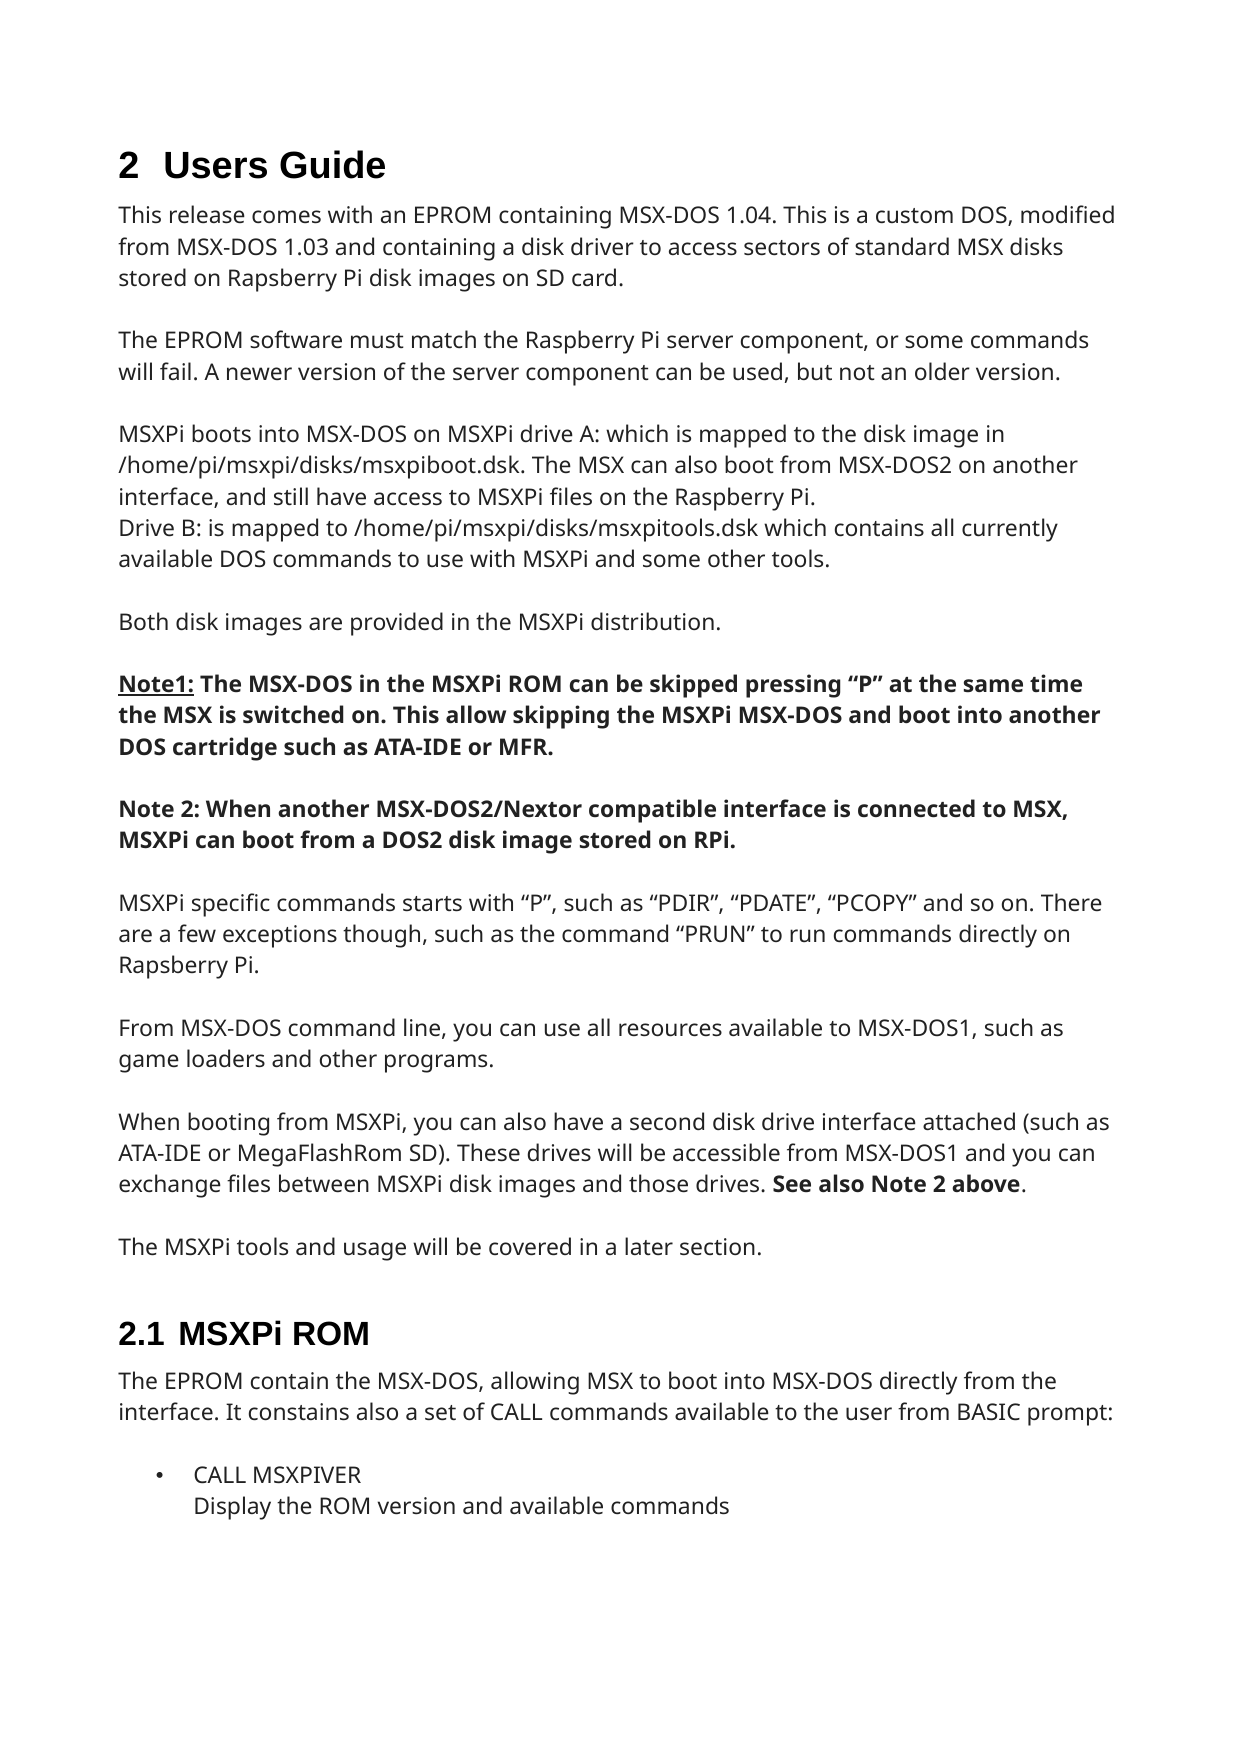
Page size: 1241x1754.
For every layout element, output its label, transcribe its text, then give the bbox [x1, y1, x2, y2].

text The MSXPi tools and usage will be covered in a later section. [118, 1231, 1122, 1262]
text MSXPi boots into MSX-DOS on MSXPi drive A: which is mapped to the disk image in /home/pi/msxpi/disks/msxpiboot.dsk. The MSX can also boot from MSX-DOS2 on another interface, and still have access to MSXPi files on the Raspberry Pi. [118, 418, 1122, 512]
text The EPROM contain the MSX-DOS, allowing MSX to boot into MSX-DOS directly from the interface. It constains also a set of CALL commands available to the user from BASIC prompt: [118, 1365, 1122, 1427]
text Note 2: When another MSX-DOS2/Nextor compatible interface is connected to MSX, MSXPi can boot from a DOS2 disk image stored on RPi. [118, 793, 1122, 856]
text Both disk images are provided in the MSXPi distribution. [118, 606, 1122, 637]
text When booting from MSXPi, you can also have a second disk drive interface attached (such as ATA-IDE or MegaFlashRom SD). These drives will be accessible from MSX-DOS1 and you can exchange files between MSXPi disk images and those drives. See also Note 2 above. [118, 1106, 1122, 1199]
text This release comes with an EPROM containing MSX-DOS 1.04. This is a custom DOS, modified from MSX-DOS 1.03 and containing a disk driver to access sectors of standard MSX disks stored on Rapsberry Pi disk images on SD card. [118, 199, 1122, 293]
text MSXPi specific commands starts with “P”, such as “PDIR”, “PDATE”, “PCOPY” and so on. There are a few exceptions though, such as the command “PRUN” to run commands directly on Rapsberry Pi. [118, 887, 1122, 981]
text From MSX-DOS command line, you can use all resources available to MSX-DOS1, such as game loaders and other programs. [118, 1012, 1122, 1074]
list CALL MSXPIVER [156, 1459, 1122, 1490]
text The EPROM software must match the Raspberry Pi server component, or some commands will fail. A newer version of the server component can be used, but not an older version. [118, 324, 1122, 387]
text Drive B: is mapped to /home/pi/msxpi/disks/msxpitools.dsk which contains all currently available DOS commands to use with MSXPi and some other tools. [118, 512, 1122, 574]
subtitle Users Guide [118, 143, 1122, 187]
list Display the ROM version and available commands [156, 1490, 1122, 1521]
subtitle MSXPi ROM [118, 1314, 1122, 1352]
text Note1: The MSX-DOS in the MSXPi ROM can be skipped pressing “P” at the same time the MSX is switched on. This allow skipping the MSXPi MSX-DOS and boot into another DOS cartridge such as ATA-IDE or MFR. [118, 668, 1122, 762]
